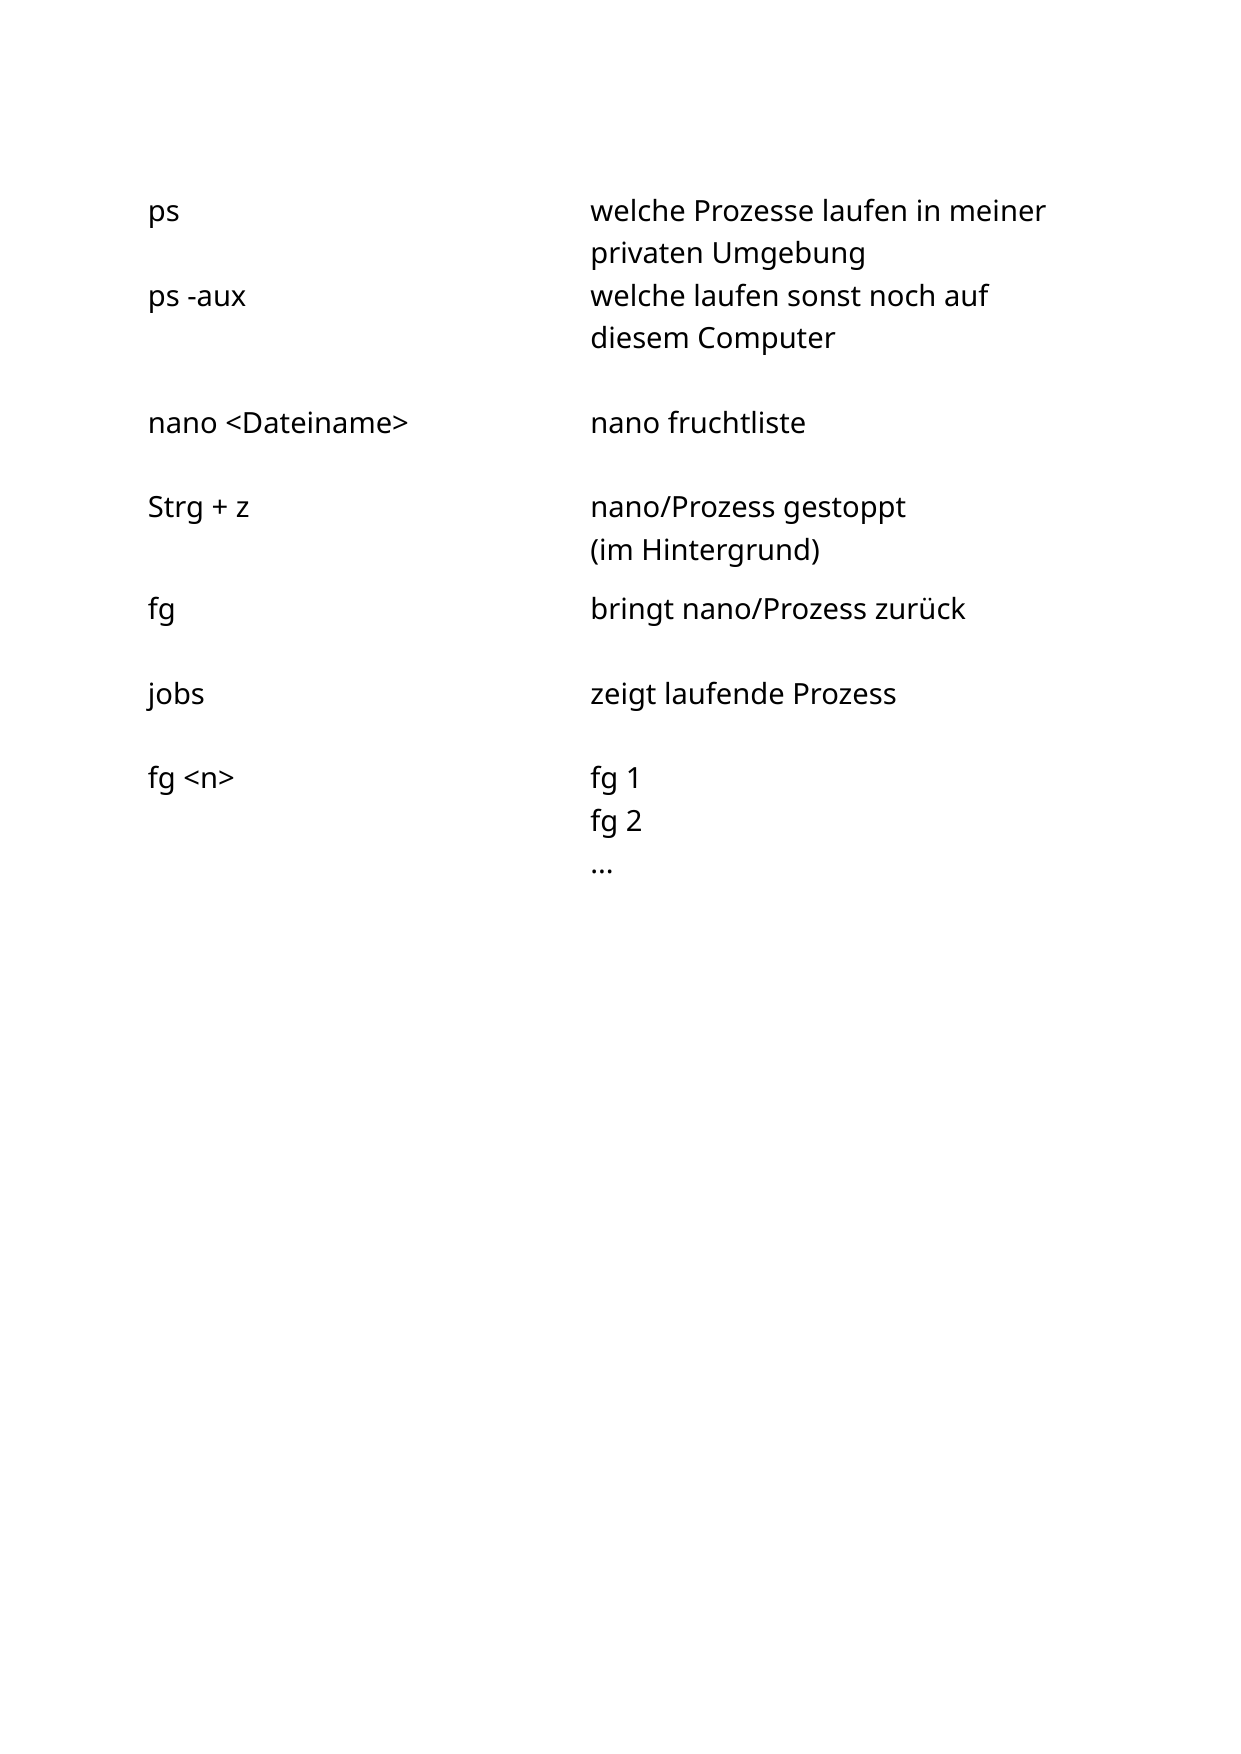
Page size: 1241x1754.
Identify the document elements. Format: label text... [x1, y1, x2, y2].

text fg bringt nano/Prozess zurück jobs zeigt laufende Prozess fg <n> fg 1 fg 2 ... [148, 588, 1093, 912]
text ps welche Prozesse laufen in meiner privaten Umgebung ps -aux welche laufen sonst noch auf diesem Computer nano <Dateiname> nano fruchtliste Strg + z nano/Prozess gestoppt (im Hintergrund) [148, 148, 1093, 569]
